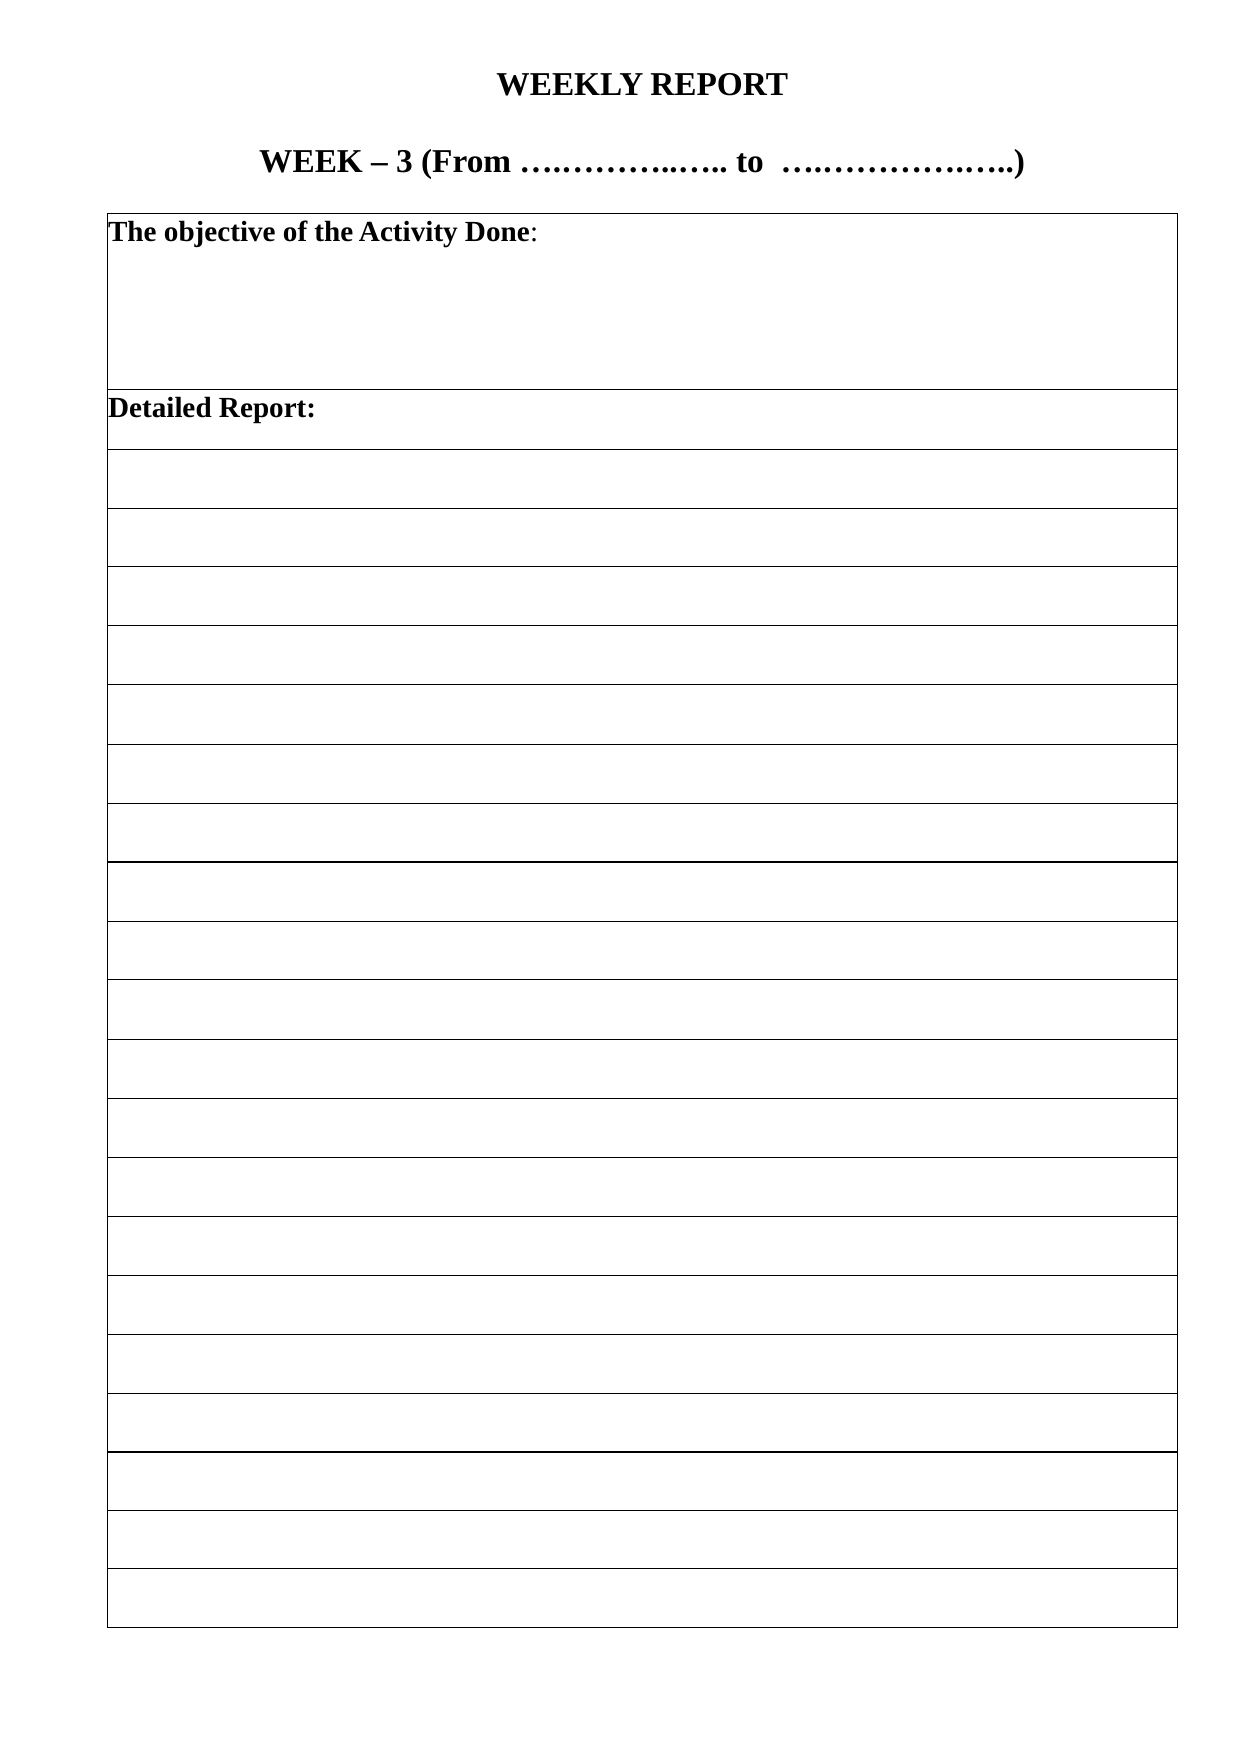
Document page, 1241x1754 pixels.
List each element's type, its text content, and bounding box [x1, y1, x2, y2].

table_cell Detailed Report: [108, 390, 1177, 448]
table_cell [108, 1335, 1177, 1392]
text WEEKLY REPORT [96, 64, 1188, 103]
table_cell [108, 567, 1177, 625]
table_cell [108, 1569, 1177, 1627]
table_cell [108, 1276, 1177, 1333]
table_cell [108, 922, 1177, 979]
table_cell [108, 980, 1177, 1038]
text WEEK – 3 (From ….………..….. to ….………….…..) [96, 141, 1188, 179]
table_header The objective of the Activity Done: [108, 214, 1177, 389]
table_cell [108, 509, 1177, 566]
table_cell [108, 745, 1177, 802]
table_cell [108, 1394, 1177, 1451]
table_cell [108, 450, 1177, 507]
table_cell [108, 685, 1177, 743]
table_cell [108, 1511, 1177, 1568]
table_cell [108, 1158, 1177, 1216]
table_cell [108, 804, 1177, 861]
table_cell [108, 626, 1177, 684]
table_cell [108, 1040, 1177, 1097]
table_cell [108, 1217, 1177, 1274]
table_cell [108, 1099, 1177, 1157]
table_cell [108, 863, 1177, 921]
table_cell [108, 1453, 1177, 1510]
